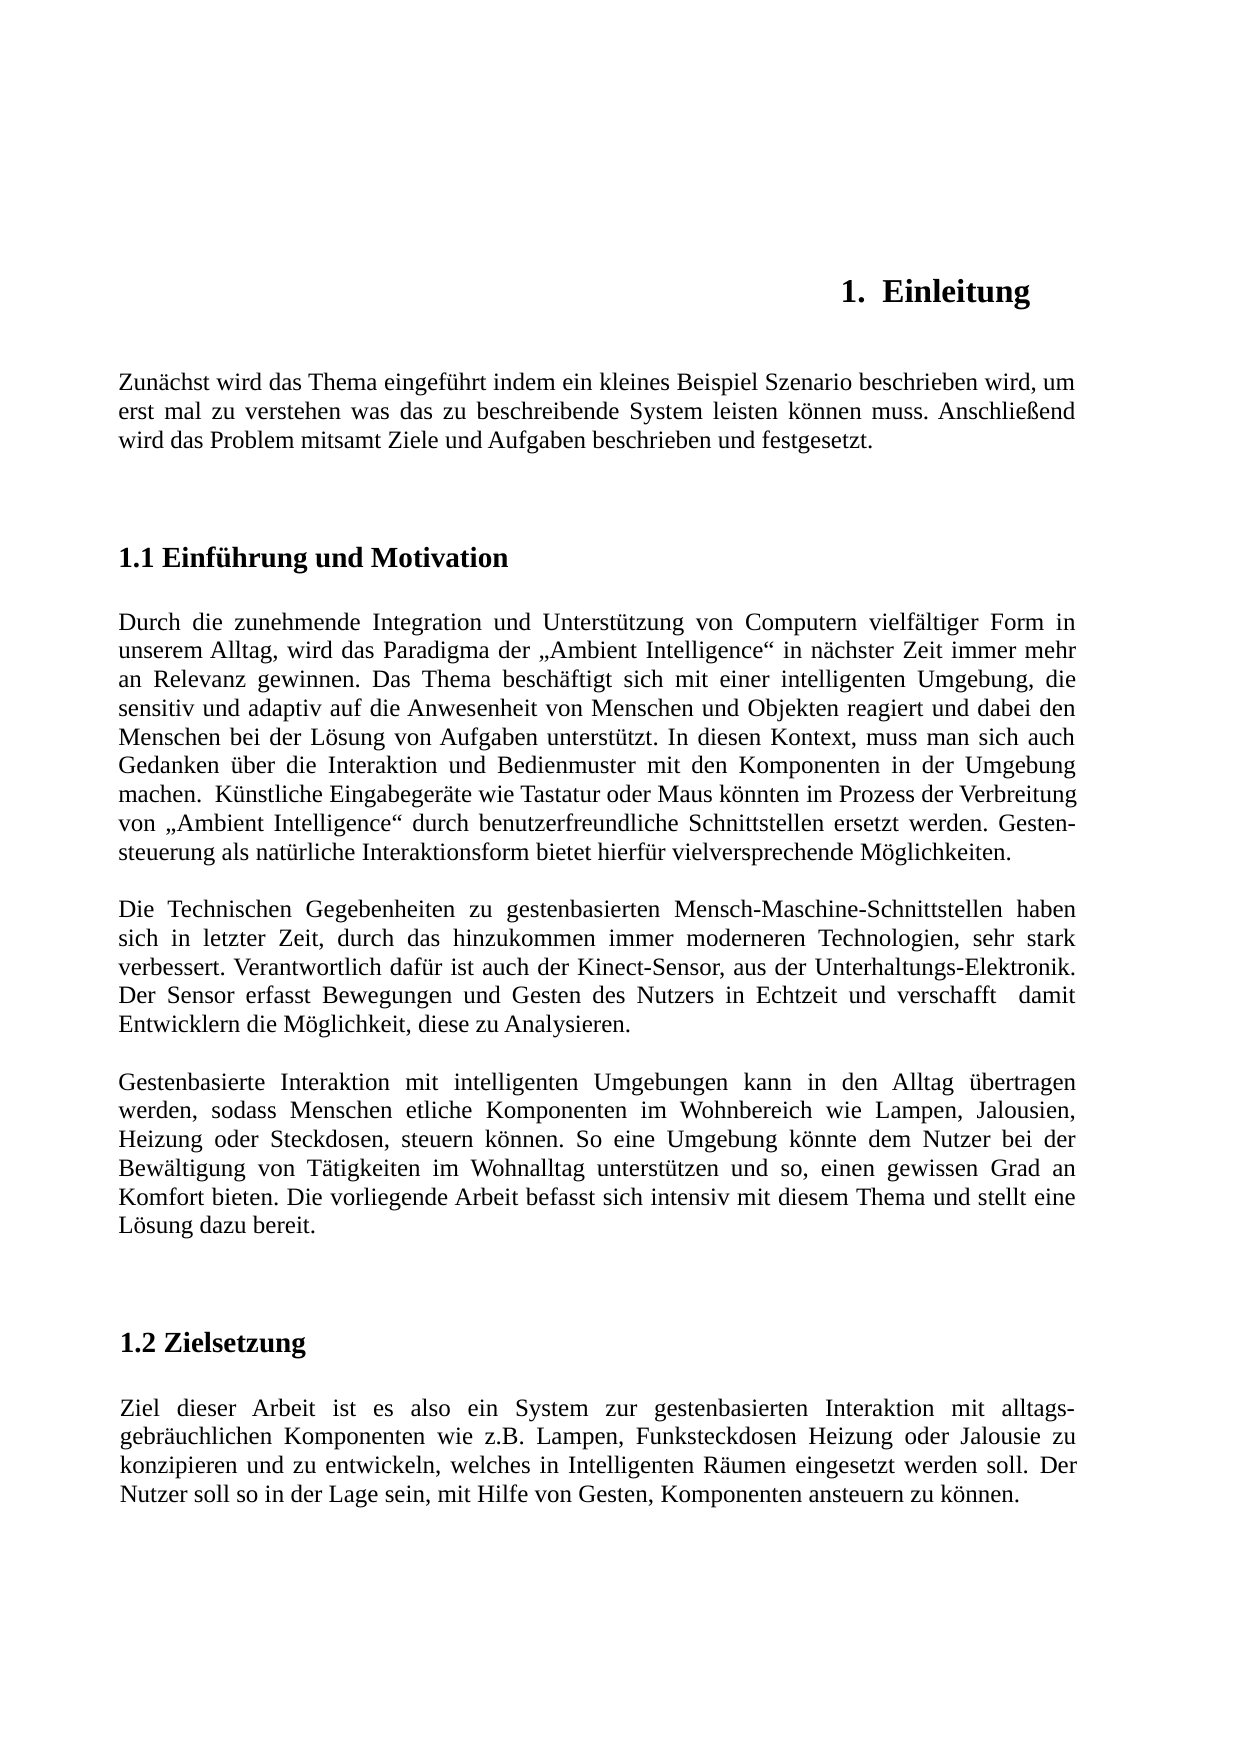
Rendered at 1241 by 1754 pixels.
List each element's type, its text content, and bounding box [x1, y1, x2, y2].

text Zunächst wird das Thema eingeführt indem ein kleines Beispiel Szenario beschrieben wird, um erst mal zu verstehen was das zu beschreibende System leisten können muss. Anschließend wird das Problem mitsamt Ziele und Aufgaben beschrieben und festgesetzt. [118, 367, 1077, 453]
text Durch die zunehmende Integration und Unterstützung von Computern vielfältiger Form in unserem Alltag, wird das Paradigma der „Ambient Intelligence“ in nächster Zeit immer mehr an Relevanz gewinnen. Das Thema beschäftigt sich mit einer intelligenten Umgebung, die sensitiv und adaptiv auf die Anwesenheit von Menschen und Objekten reagiert und dabei den Menschen bei der Lösung von Aufgaben unterstützt. In diesen Kontext, muss man sich auch Gedanken über die Interaktion und Bedienmuster mit den Komponenten in der Umgebung machen. Künstliche Eingabegeräte wie Tastatur oder Maus könnten im Prozess der Verbreitung von „Ambient Intelligence“ durch benutzerfreundliche Schnittstellen ersetzt werden. Gesten-steuerung als natürliche Interaktionsform bietet hierfür vielversprechende Möglichkeiten. [118, 607, 1077, 866]
text Ziel dieser Arbeit ist es also ein System zur gestenbasierten Interaktion mit alltags- gebräuchlichen Komponenten wie z.B. Lampen, Funksteckdosen Heizung oder Jalousie zu konzipieren und zu entwickeln, welches in Intelligenten Räumen eingesetzt werden soll. Der Nutzer soll so in der Lage sein, mit Hilfe von Gesten, Komponenten ansteuern zu können. [119, 1393, 1077, 1508]
text 1.2 Zielsetzung [119, 1326, 1077, 1359]
text Die Technischen Gegebenheiten zu gestenbasierten Mensch-Maschine-Schnittstellen haben sich in letzter Zeit, durch das hinzukommen immer moderneren Technologien, sehr stark verbessert. Verantwortlich dafür ist auch der Kinect-Sensor, aus der Unterhaltungs-Elektronik. Der Sensor erfasst Bewegungen und Gesten des Nutzers in Echtzeit und verschafft damit Entwicklern die Möglichkeit, diese zu Analysieren. [118, 894, 1077, 1038]
text 1. Einleitung [118, 271, 1030, 310]
text 1.1 Einführung und Motivation [118, 540, 1077, 573]
text Gestenbasierte Interaktion mit intelligenten Umgebungen kann in den Alltag übertragen werden, sodass Menschen etliche Komponenten im Wohnbereich wie Lampen, Jalousien, Heizung oder Steckdosen, steuern können. So eine Umgebung könnte dem Nutzer bei der Bewältigung von Tätigkeiten im Wohnalltag unterstützen und so, einen gewissen Grad an Komfort bieten. Die vorliegende Arbeit befasst sich intensiv mit diesem Thema und stellt eine Lösung dazu bereit. [118, 1067, 1077, 1239]
